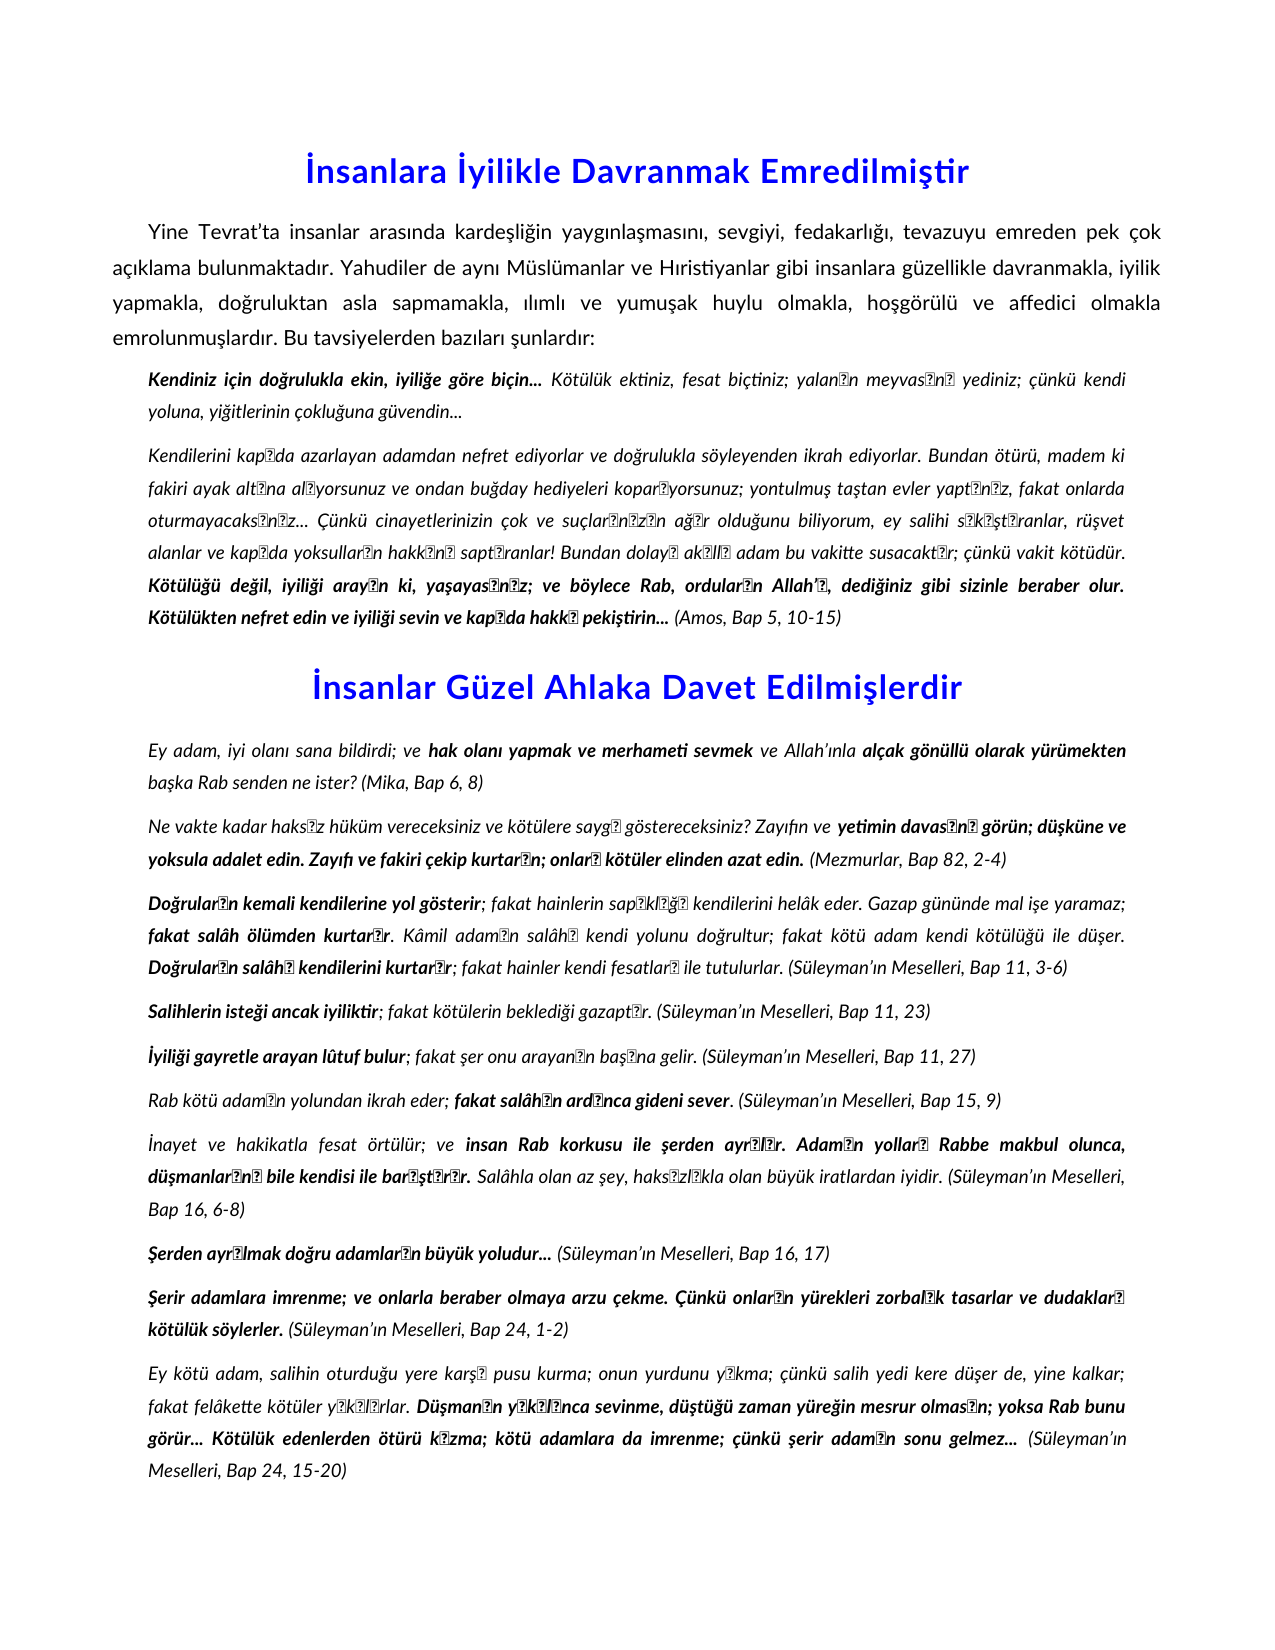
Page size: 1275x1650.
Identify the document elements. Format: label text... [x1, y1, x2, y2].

text Yine Tevrat’ta insanlar arasında kardeşliğin yaygınlaşmasını, sevgiyi, fedakarlığı, tevazuyu emreden pek çok açıklama bulunmaktadır. Yahudiler de aynı Müslümanlar ve Hıristiyanlar gibi insanlara güzellikle davranmakla, iyilik yapmakla, doğruluktan asla sapmamakla, ılımlı ve yumuşak huylu olmakla, hoşgörülü ve affedici olmakla emrolunmuşlardır. Bu tavsiyelerden bazıları şunlardır: [112, 211, 1162, 353]
text Kendilerini kapda azarlayan adamdan nefret ediyorlar ve doğrulukla söyleyenden ikrah ediyorlar. Bundan ötürü, madem ki fakiri ayak altna alyorsunuz ve ondan buğday hediyeleri koparyorsunuz; yontulmuş taştan evler yaptnz, fakat onlarda oturmayacaksnz... Çünkü cinayetlerinizin çok ve suçlarnzn ağr olduğunu biliyorum, ey salihi skştranlar, rüşvet alanlar ve kapda yoksullarn hakkn saptranlar! Bundan dolay akll adam bu vakitte susacaktr; çünkü vakit kötüdür. Kötülüğü değil, iyiliği arayn ki, yaşayasnz; ve böylece Rab, ordularn Allah’, dediğiniz gibi sizinle beraber olur. Kötülükten nefret edin ve iyiliği sevin ve kapda hakk pekiştirin... (Amos, Bap 5, 10-15) [148, 437, 1127, 631]
text Kendiniz için doğrulukla ekin, iyiliğe göre biçin... Kötülük ektiniz, fesat biçtiniz; yalann meyvasn yediniz; çünkü kendi yoluna, yiğitlerinin çokluğuna güvendin... [148, 361, 1127, 425]
text Salihlerin isteği ancak iyiliktir; fakat kötülerin beklediği gazaptr. (Süleyman’ın Meselleri, Bap 11, 23) [148, 993, 1127, 1025]
text Ey kötü adam, salihin oturduğu yere karş pusu kurma; onun yurdunu ykma; çünkü salih yedi kere düşer de, yine kalkar; fakat felâkette kötüler yklrlar. Düşmann yklnca sevinme, düştüğü zaman yüreğin mesrur olmasn; yoksa Rab bunu görür... Kötülük edenlerden ötürü kzma; kötü adamlara da imrenme; çünkü şerir adamn sonu gelmez... (Süleyman’ın Meselleri, Bap 24, 15-20) [148, 1355, 1127, 1484]
text Rab kötü adamn yolundan ikrah eder; fakat salâhn ardnca gideni sever. (Süleyman’ın Meselleri, Bap 15, 9) [148, 1081, 1127, 1114]
text İnsanlara İyilikle Davranmak Emredilmiştir [112, 150, 1162, 192]
text İnsanlar Güzel Ahlaka Davet Edilmişlerdir [112, 666, 1162, 708]
text Ey adam, iyi olanı sana bildirdi; ve hak olanı yapmak ve merhameti sevmek ve Allah’ınla alçak gönüllü olarak yürümekten başka Rab senden ne ister? (Mika, Bap 6, 8) [148, 731, 1127, 796]
text Şerir adamlara imrenme; ve onlarla beraber olmaya arzu çekme. Çünkü onlarn yürekleri zorbalk tasarlar ve dudaklar kötülük söylerler. (Süleyman’ın Meselleri, Bap 24, 1-2) [148, 1278, 1127, 1343]
text İyiliği gayretle arayan lûtuf bulur; fakat şer onu arayann başna gelir. (Süleyman’ın Meselleri, Bap 11, 27) [148, 1037, 1127, 1069]
text Doğrularn kemali kendilerine yol gösterir; fakat hainlerin sapklğ kendilerini helâk eder. Gazap gününde mal işe yaramaz; fakat salâh ölümden kurtarr. Kâmil adamn salâh kendi yolunu doğrultur; fakat kötü adam kendi kötülüğü ile düşer. Doğrularn salâh kendilerini kurtarr; fakat hainler kendi fesatlar ile tutulurlar. (Süleyman’ın Meselleri, Bap 11, 3-6) [148, 884, 1127, 981]
text Ne vakte kadar haksz hüküm vereceksiniz ve kötülere sayg göstereceksiniz? Zayıfın ve yetimin davasn görün; düşküne ve yoksula adalet edin. Zayıfı ve fakiri çekip kurtarn; onlar kötüler elinden azat edin. (Mezmurlar, Bap 82, 2-4) [148, 808, 1127, 872]
text Şerden ayrlmak doğru adamlarn büyük yoludur... (Süleyman’ın Meselleri, Bap 16, 17) [148, 1234, 1127, 1267]
text İnayet ve hakikatla fesat örtülür; ve insan Rab korkusu ile şerden ayrlr. Adamn yollar Rabbe makbul olunca, düşmanlarn bile kendisi ile barştrr. Salâhla olan az şey, hakszlkla olan büyük iratlardan iyidir. (Süleyman’ın Meselleri, Bap 16, 6-8) [148, 1126, 1127, 1222]
